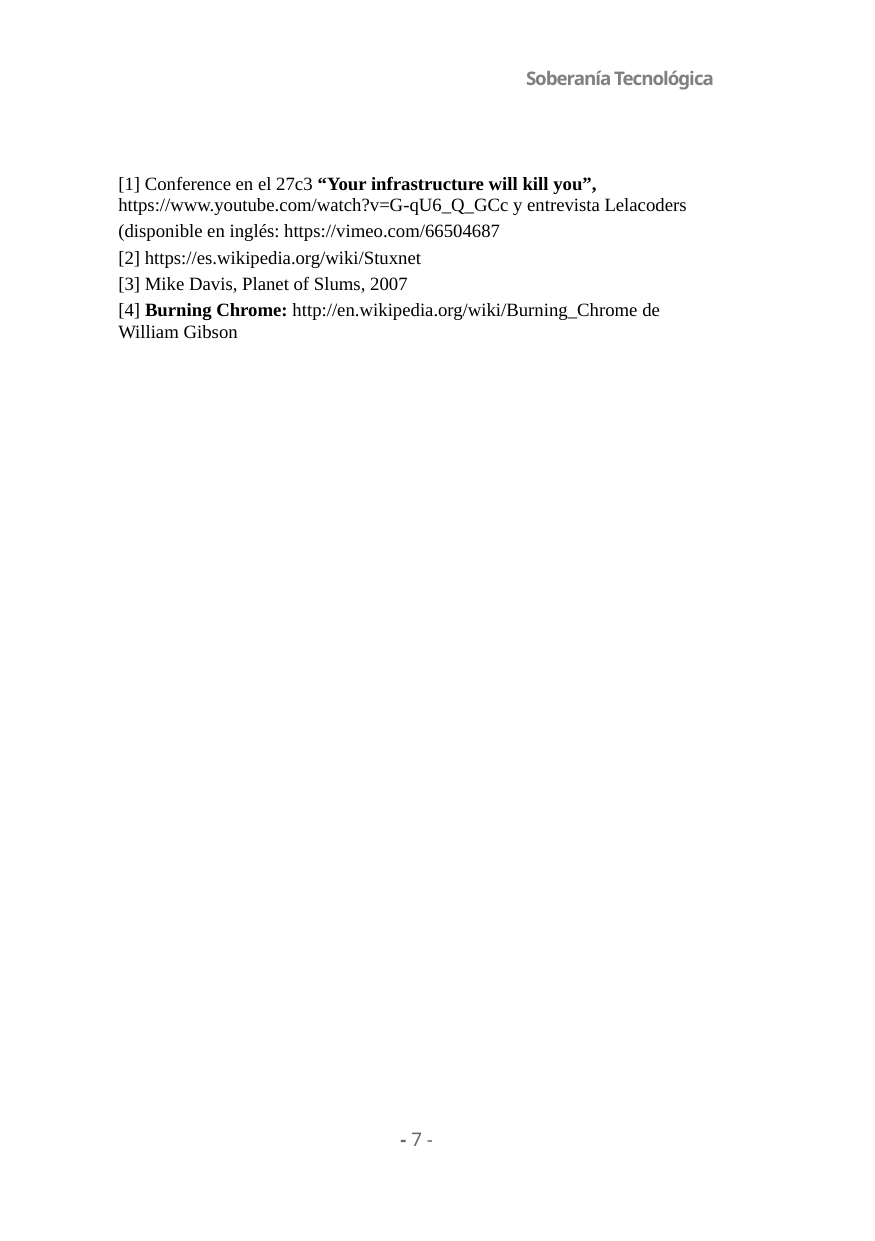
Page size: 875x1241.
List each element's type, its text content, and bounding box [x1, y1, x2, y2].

text (disponible en inglés: https://vimeo.com/66504687 [118, 220, 714, 242]
text [4] Burning Chrome: http://en.wikipedia.org/wiki/Burning_Chrome de William Gibson [118, 299, 714, 342]
text [3] Mike Davis, Planet of Slums, 2007 [118, 273, 714, 294]
text [2] https://es.wikipedia.org/wiki/Stuxnet [118, 247, 714, 268]
text [1] Conference en el 27c3 “Your infrastructure will kill you”, https://www.youtube.com/watch?v=G-qU6_Q_GCc y entrevista Lelacoders [118, 172, 714, 216]
